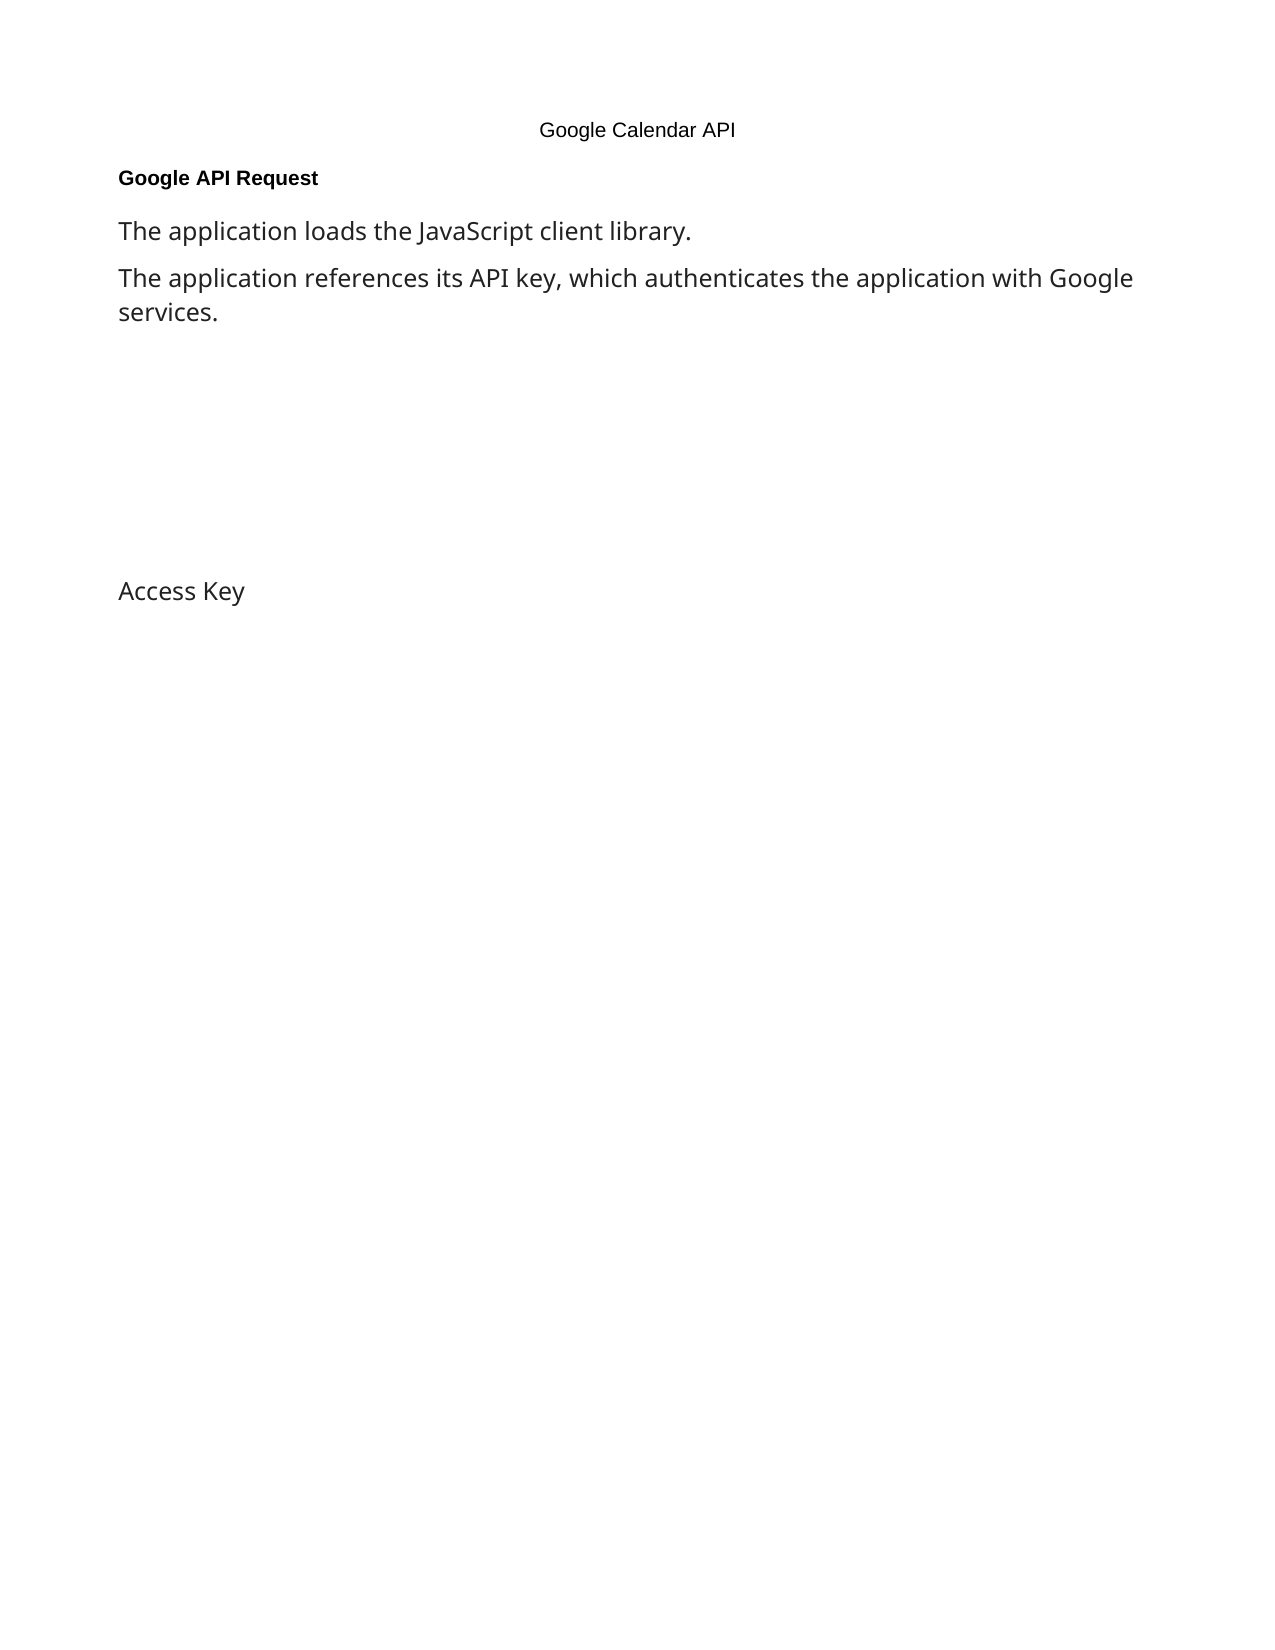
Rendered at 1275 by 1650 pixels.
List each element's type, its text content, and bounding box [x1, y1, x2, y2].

text The application references its API key, which authenticates the application with Google services. [118, 261, 1157, 329]
text Access Key [118, 574, 1157, 608]
text The application loads the JavaScript client library. [118, 214, 1157, 248]
text Google API Request [118, 166, 1157, 190]
text Google Calendar API [118, 118, 1157, 142]
